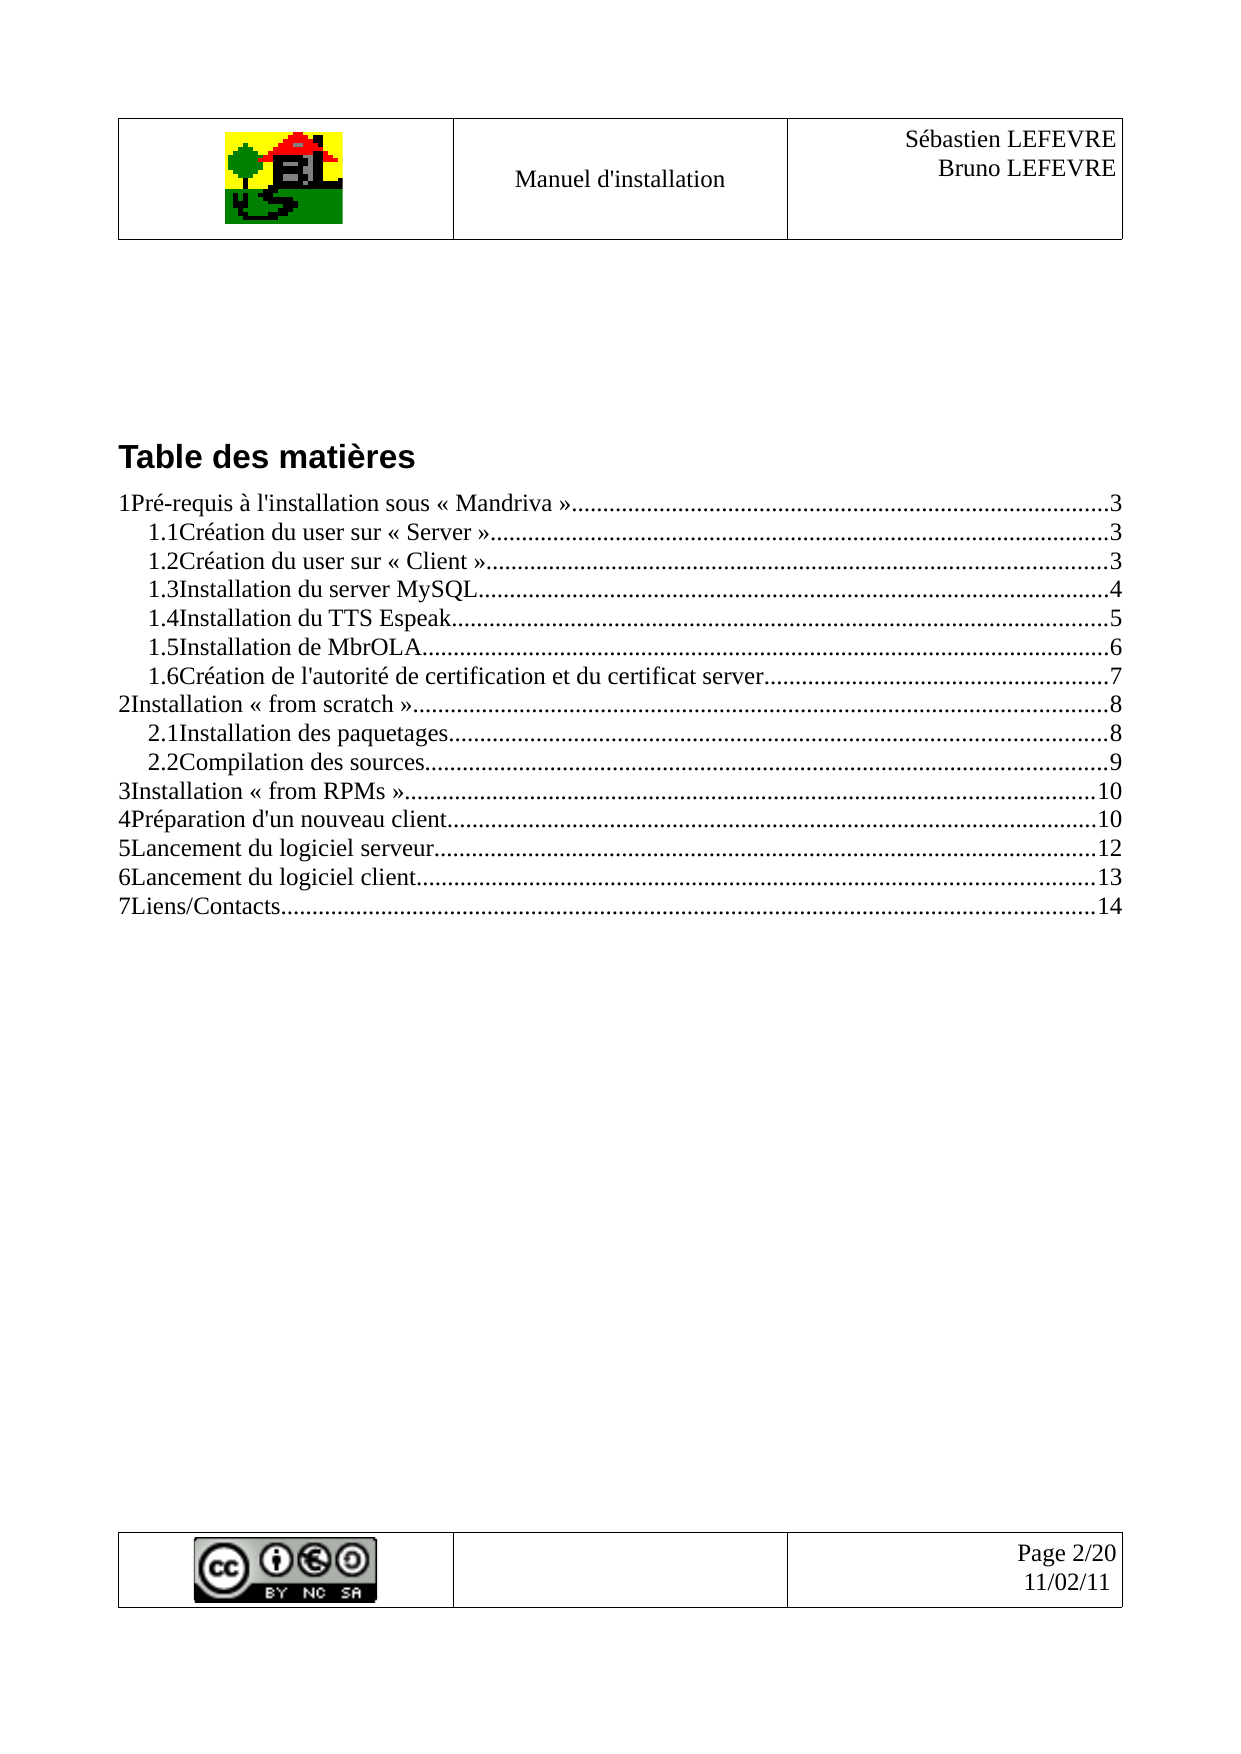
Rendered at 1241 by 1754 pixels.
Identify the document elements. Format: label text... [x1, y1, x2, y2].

text 1.1Création du user sur « Server » 3 [148, 517, 1122, 546]
text 1.4Installation du TTS Espeak 5 [148, 603, 1122, 632]
text 6Lancement du logiciel client 13 [118, 862, 1122, 891]
text 1Pré-requis à l'installation sous « Mandriva » 3 [118, 488, 1122, 517]
text 3Installation « from RPMs » 10 [118, 776, 1122, 804]
text 1.3Installation du server MySQL 4 [148, 574, 1122, 603]
text 2.1Installation des paquetages 8 [148, 718, 1122, 747]
picture [225, 132, 343, 224]
text 1.5Installation de MbrOLA 6 [148, 632, 1122, 661]
text 5Lancement du logiciel serveur 12 [118, 833, 1122, 862]
text 1.2Création du user sur « Client » 3 [148, 546, 1122, 574]
subtitle Table des matières [118, 437, 1122, 476]
text 1.6Création de l'autorité de certification et du certificat server 7 [148, 661, 1122, 689]
text 4Préparation d'un nouveau client 10 [118, 804, 1122, 833]
picture [193, 1537, 378, 1603]
text 2Installation « from scratch » 8 [118, 689, 1122, 718]
text 2.2Compilation des sources 9 [148, 747, 1122, 776]
text 7Liens/Contacts 14 [118, 891, 1122, 919]
